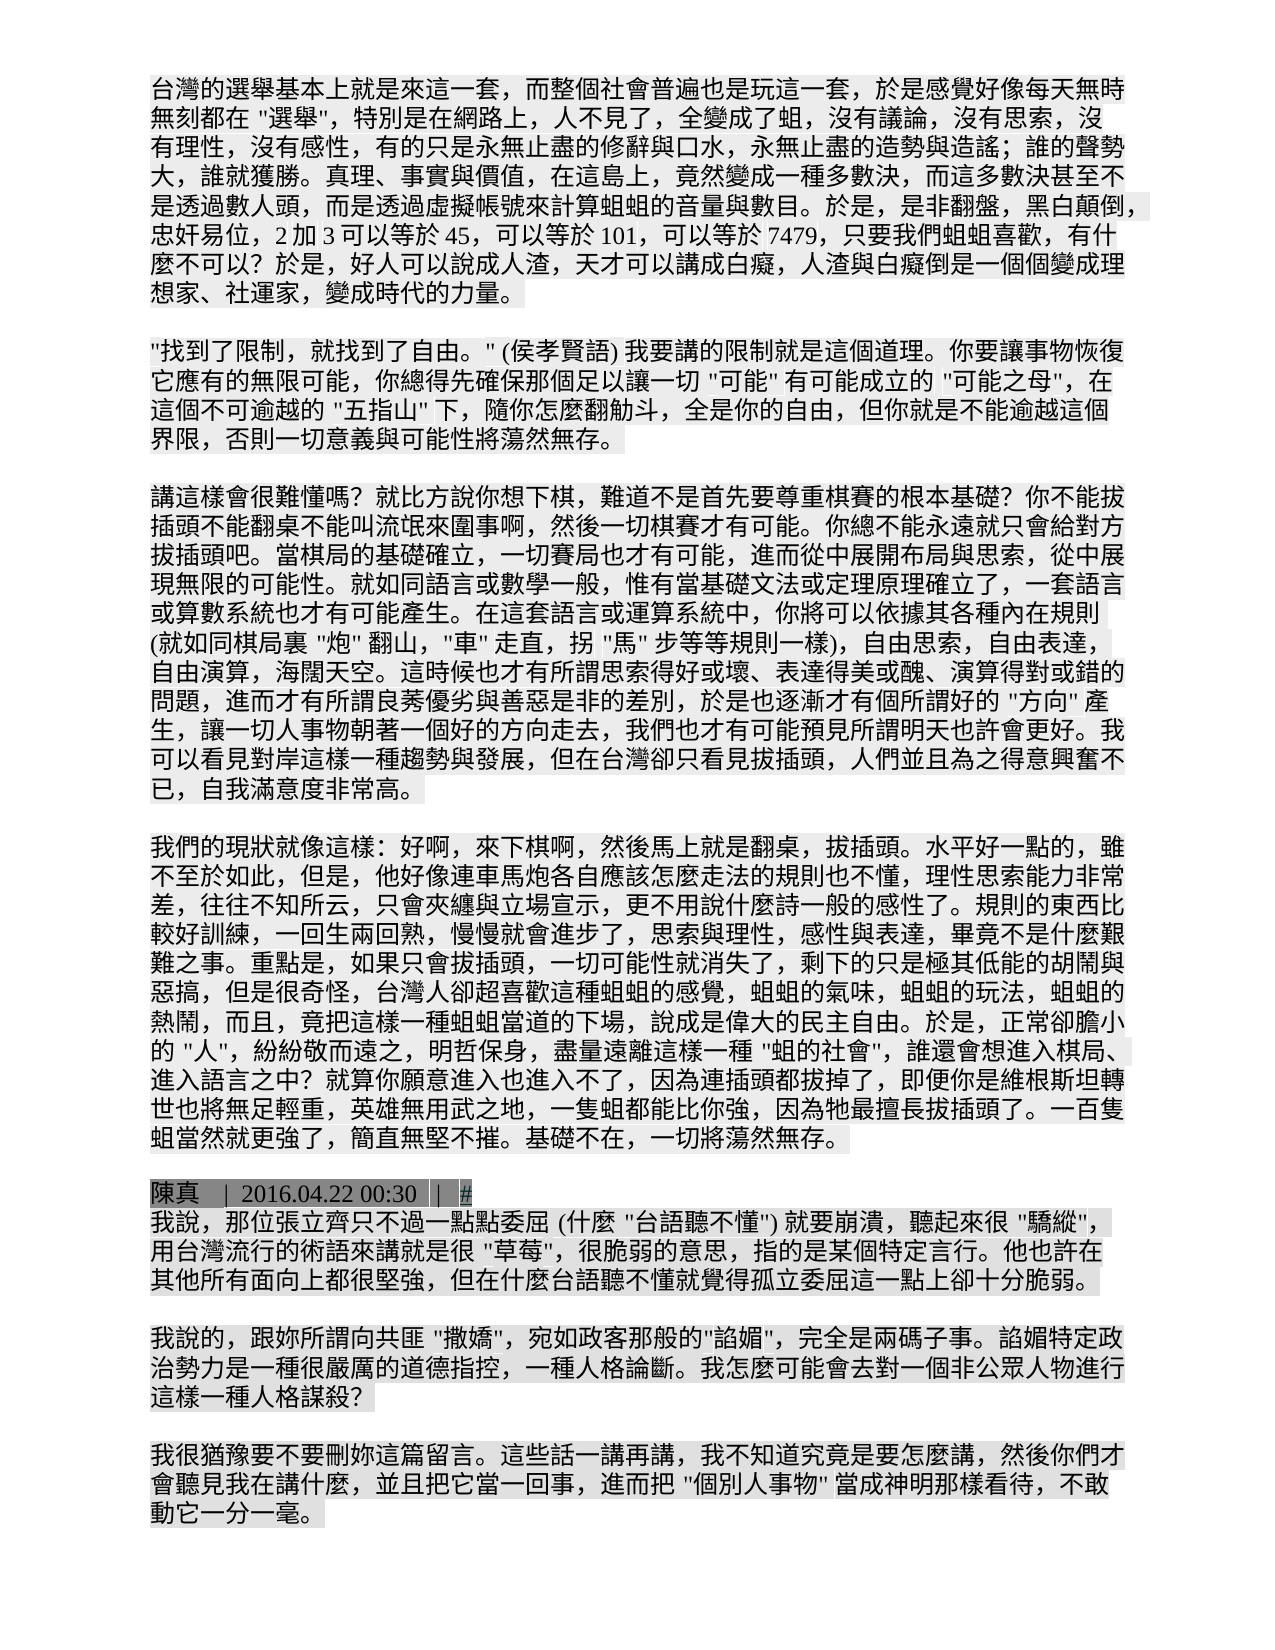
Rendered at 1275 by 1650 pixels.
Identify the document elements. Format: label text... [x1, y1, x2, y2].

text 陳真 | 2016.04.22 00:30 | # [150, 1179, 1125, 1208]
text 我說，那位張立齊只不過一點點委屈 (什麼 "台語聽不懂") 就要崩潰，聽起來很 "驕縱"，用台灣流行的術語來講就是很 "草莓"，很脆弱的意思，指的是某個特定言行。他也許在其他所有面向上都很堅強，但在什麼台語聽不懂就覺得孤立委屈這一點上卻十分脆弱。 我說的，跟妳所謂向共匪 "撒嬌"，宛如政客那般的"諂媚"，完全是兩碼子事。諂媚特定政治勢力是一種很嚴厲的道德指控，一種人格論斷。我怎麼可能會去對一個非公眾人物進行這樣一種人格謀殺？ 我很猶豫要不要刪妳這篇留言。這些話一講再講，我不知道究竟是要怎麼講，然後你們才會聽見我在講什麼，並且把它當一回事，進而把 "個別人事物" 當成神明那樣看待，不敢動它一分一毫。 希望大家將心比心，假設今天妳的真實身份是公開透明的，假若有人也公開對妳做這樣一種人格指控，妳將如何可能回應或證明妳不是那樣一種卑鄙的諂媚之士？ 妳大可指控任何公眾人物道德敗壞，因為他們既然是公眾人物，意味著他們隨時有各種機會和管道維護自己的清白，或在社會大眾前展現自己真實的任何樣貌。但是，一個非公眾人物，妳去抹黑他或道德論斷他，他也只能硬生生吞下一切抹黑與道德指控或唯心指涉，而根本不可能做任何澄清，進而因此得承受人格被扭曲的不白之冤，卻完全沒有辦法讓社會大眾知道自己的真實為人。這樣的一種行為，不是很卑鄙嗎？ 就好像柯大帥 (帥哥的帥，不是老師的師)，今天他若不是一個公眾人物，我絕不會指名道姓說他在台大醫院如何私設帳戶接受廠商不正當的饋贈與利益輸送。我今天之所以敢公開指控他，是因為他隨時有能力對社會大眾澄情，而且隨時有能力把我繩之以法，如果我所言不實的話。 再比方說，假設，我今天批評林義雄很愛錢。他不會因此遭受不白之冤的痛苦，因為他是個大家都認識的公眾人物，他究竟愛不愛錢，很容易受到公眾客觀評價。萬一誤導了大眾，他仍然還是可以隨時有各種管道為自己澄清。 但是，假設今天有人說我很愛錢，說我滿腦子整天想著錢，雖然這是事實，但我就算想澄清也根本無從澄清起，因為社會大眾根本不知道我是誰，人們根本無從客觀判斷這樣一種指控是否合理或正確，我只能硬生生吞下一切指控與抹黑，因為我總不可能向全台灣每個人一一解釋一切抹黑與指控。於是，一種妖魔化的效果就產生了。 這就如同黨外時期，即便是像林義雄這樣一個正直的人，都能被抹黑成貪圖權力的無賴與野心份子，因為主流媒體是完全消音的，一般社會大眾根本不可能有機會對他做出適當評價，於是，任何一個明明秉性溫柔良善心思單純根本沒有爭議的人，乃至聖人一般的人格者，都能輕易被妖魔化，被扭曲成一個彷彿充滿爭議、彷彿充滿人格缺陷、青面獠牙一般的人物。 我知道有人可能會說什麼 "清者自清" 的風涼話，或說"有那麼嚴重嗎？"，當然，對於任何一個匿名人士來說，或是對於任何一個思想言行原本就十分主流、十分 "正常"、十分明哲保身的人來說，這一切當然都不會構成問題。 為什麼我幾十年來反覆強調幾百萬遍的這些事如此重要？你不妨想像下棋這回事，一切勝負之所以可能產生的一個基本前提是：這必須是一種棋賽；如果它連棋賽都不是，哪來勝負？哪來誰跟誰下棋這回事？ 或者你也可以把它想像成一種算數系統，例如加法。蘋果一斤究竟五元或八元當然很重要，可是，更重要的是，如果一斤是五元，那麼，買三斤就是15元，如果巴勒網之友可以打八折的話，那就是12元。 簡單說，萬事萬物具有無數的可能性，誰勝誰負很難說，也許今天一斤五元，明天一斤剩五毛，凡事都有無限的可能與觀點，但是，更重要的是，你總得要有一個讓一切可能性之所以可能成立的基礎，也就是一切可能性之所以有可能存在的那個 "可能之母"，就像 "算數" 是一切加法運算的基礎一樣。 一旦摧毀了這個基礎，一切事物及其應有的意義將根本無從立足。於是，理性崩盤，價值瓦解，剩下的就只是謊言、瞎掰、造謠造勢與網軍等等這類摧毀一切意義與價值的東西。 國民黨過去憑藉這一套呼風喚雨，為所欲為。想不到，綠油油的時代，更是變本加厲，一切人事物之所以有可能產生各種意義的 "基礎空間" 全盤瓦解。於是，謊言當道，網軍橫行，因為那個足以造就意義、產生共識與結論的基礎始終不曾存在。 老實說，我並不在乎 "意見" 或 "主張" 這種東西，意見或主張之為物，就好像蘋果一斤應該賣多少錢一樣，無甚意義。但我很在乎 "算數"，因為它是一切演算、一切意見或主張之所以可能存在的基礎。 侯孝賢有句話相當 "維根斯坦"，挺有道理，他說，"找到了限制，就找到了自由"。當我們找到一種極限，我們就找到了在這極限底下的一切自由。這樣一個極限，就像一種原理或定理或邏輯架構一般，構成了事物無限意義的一個基底鷹架，在這個基礎上，或說在這個限制上，你才有可能蓋起萬丈高樓。 這個限制絕不會是人為的，而是天賜的，就好像一種數學原理那樣。巴勒網在我心目中，就只膜拜這樣一個神明。這些如同廢話或普通常識一般的基本想法，講過幾千萬遍了，但我知道我就算講到死，各位也根本聽不見。並不是因為你們很笨，而是因為大家的一己意志實在太旺盛了，非得蘋果一定要賣多少錢才行，於是五元的形成一派，八元的又是一派，互相鬥爭，各自在特定的答案上(也就是意見或主張上) ，用盡一切造謠造勢瞎掰胡扯的方法，不擇手段地企圖奪得所謂勝利，遂行一己之志。 我從小數學念得不錯，方法無它，我很少做例題演算，因為我只要把各種數學原理搞清楚了，演算有什麼難呢？某個題目的所謂 "答案" 有什麼重要呢？相反地，執著在某個問題的答案上，卻完全不在乎這一切答案之所以有可能存在或藉以產生的基礎，豈非荒唐，而這卻是台灣的現況，過去如此，於今尤烈，我對其未來更是徹底悲觀。每思及此，難免憂傷。 [150, 1208, 1125, 1557]
text 人工智慧最近不是打敗了世界棋王嗎？但是，人類終究還是比較聰明，你人工智慧再怎麼厲害也沒用，我把你的插頭給拔掉不就大獲全勝了。台灣的言談環境差不多就是這樣。我是蛆蛆，我根本不用思索，不用講道理，因為我連個腦子也沒有，但我只要發動蛆蛆大軍，透過各種修辭或謠言流言，潑糞，kuso，灑墨水，把你鬥臭、弄髒了，等於是把你的插頭給拔了，我方彷彿就大獲全勝了似的。 台灣的選舉基本上就是來這一套，而整個社會普遍也是玩這一套，於是感覺好像每天無時無刻都在 "選舉"，特別是在網路上，人不見了，全變成了蛆，沒有議論，沒有思索，沒有理性，沒有感性，有的只是永無止盡的修辭與口水，永無止盡的造勢與造謠；誰的聲勢大，誰就獲勝。真理、事實與價值，在這島上，竟然變成一種多數決，而這多數決甚至不是透過數人頭，而是透過虛擬帳號來計算蛆蛆的音量與數目。於是，是非翻盤，黑白顛倒，忠奸易位，2加3可以等於45，可以等於101，可以等於7479，只要我們蛆蛆喜歡，有什麼不可以？於是，好人可以說成人渣，天才可以講成白癡，人渣與白癡倒是一個個變成理想家、社運家，變成時代的力量。 "找到了限制，就找到了自由。" (侯孝賢語) 我要講的限制就是這個道理。你要讓事物恢復它應有的無限可能，你總得先確保那個足以讓一切 "可能" 有可能成立的 "可能之母"，在這個不可逾越的 "五指山" 下，隨你怎麼翻觔斗，全是你的自由，但你就是不能逾越這個界限，否則一切意義與可能性將蕩然無存。 講這樣會很難懂嗎？就比方說你想下棋，難道不是首先要尊重棋賽的根本基礎？你不能拔插頭不能翻桌不能叫流氓來圍事啊，然後一切棋賽才有可能。你總不能永遠就只會給對方拔插頭吧。當棋局的基礎確立，一切賽局也才有可能，進而從中展開布局與思索，從中展現無限的可能性。就如同語言或數學一般，惟有當基礎文法或定理原理確立了，一套語言或算數系統也才有可能產生。在這套語言或運算系統中，你將可以依據其各種內在規則 (就如同棋局裏 "炮" 翻山，"車" 走直，拐 "馬" 步等等規則一樣)，自由思索，自由表達，自由演算，海闊天空。這時候也才有所謂思索得好或壞、表達得美或醜、演算得對或錯的問題，進而才有所謂良莠優劣與善惡是非的差別，於是也逐漸才有個所謂好的 "方向" 產生，讓一切人事物朝著一個好的方向走去，我們也才有可能預見所謂明天也許會更好。我可以看見對岸這樣一種趨勢與發展，但在台灣卻只看見拔插頭，人們並且為之得意興奮不已，自我滿意度非常高。 我們的現狀就像這樣：好啊，來下棋啊，然後馬上就是翻桌，拔插頭。水平好一點的，雖不至於如此，但是，他好像連車馬炮各自應該怎麼走法的規則也不懂，理性思索能力非常差，往往不知所云，只會夾纏與立場宣示，更不用說什麼詩一般的感性了。規則的東西比較好訓練，一回生兩回熟，慢慢就會進步了，思索與理性，感性與表達，畢竟不是什麼艱難之事。重點是，如果只會拔插頭，一切可能性就消失了，剩下的只是極其低能的胡鬧與惡搞，但是很奇怪，台灣人卻超喜歡這種蛆蛆的感覺，蛆蛆的氣味，蛆蛆的玩法，蛆蛆的熱鬧，而且，竟把這樣一種蛆蛆當道的下場，說成是偉大的民主自由。於是，正常卻膽小的 "人"，紛紛敬而遠之，明哲保身，盡量遠離這樣一種 "蛆的社會"，誰還會想進入棋局、進入語言之中？就算你願意進入也進入不了，因為連插頭都拔掉了，即便你是維根斯坦轉世也將無足輕重，英雄無用武之地，一隻蛆都能比你強，因為牠最擅長拔插頭了。一百隻蛆當然就更強了，簡直無堅不摧。基礎不在，一切將蕩然無存。 [150, 75, 1125, 1154]
